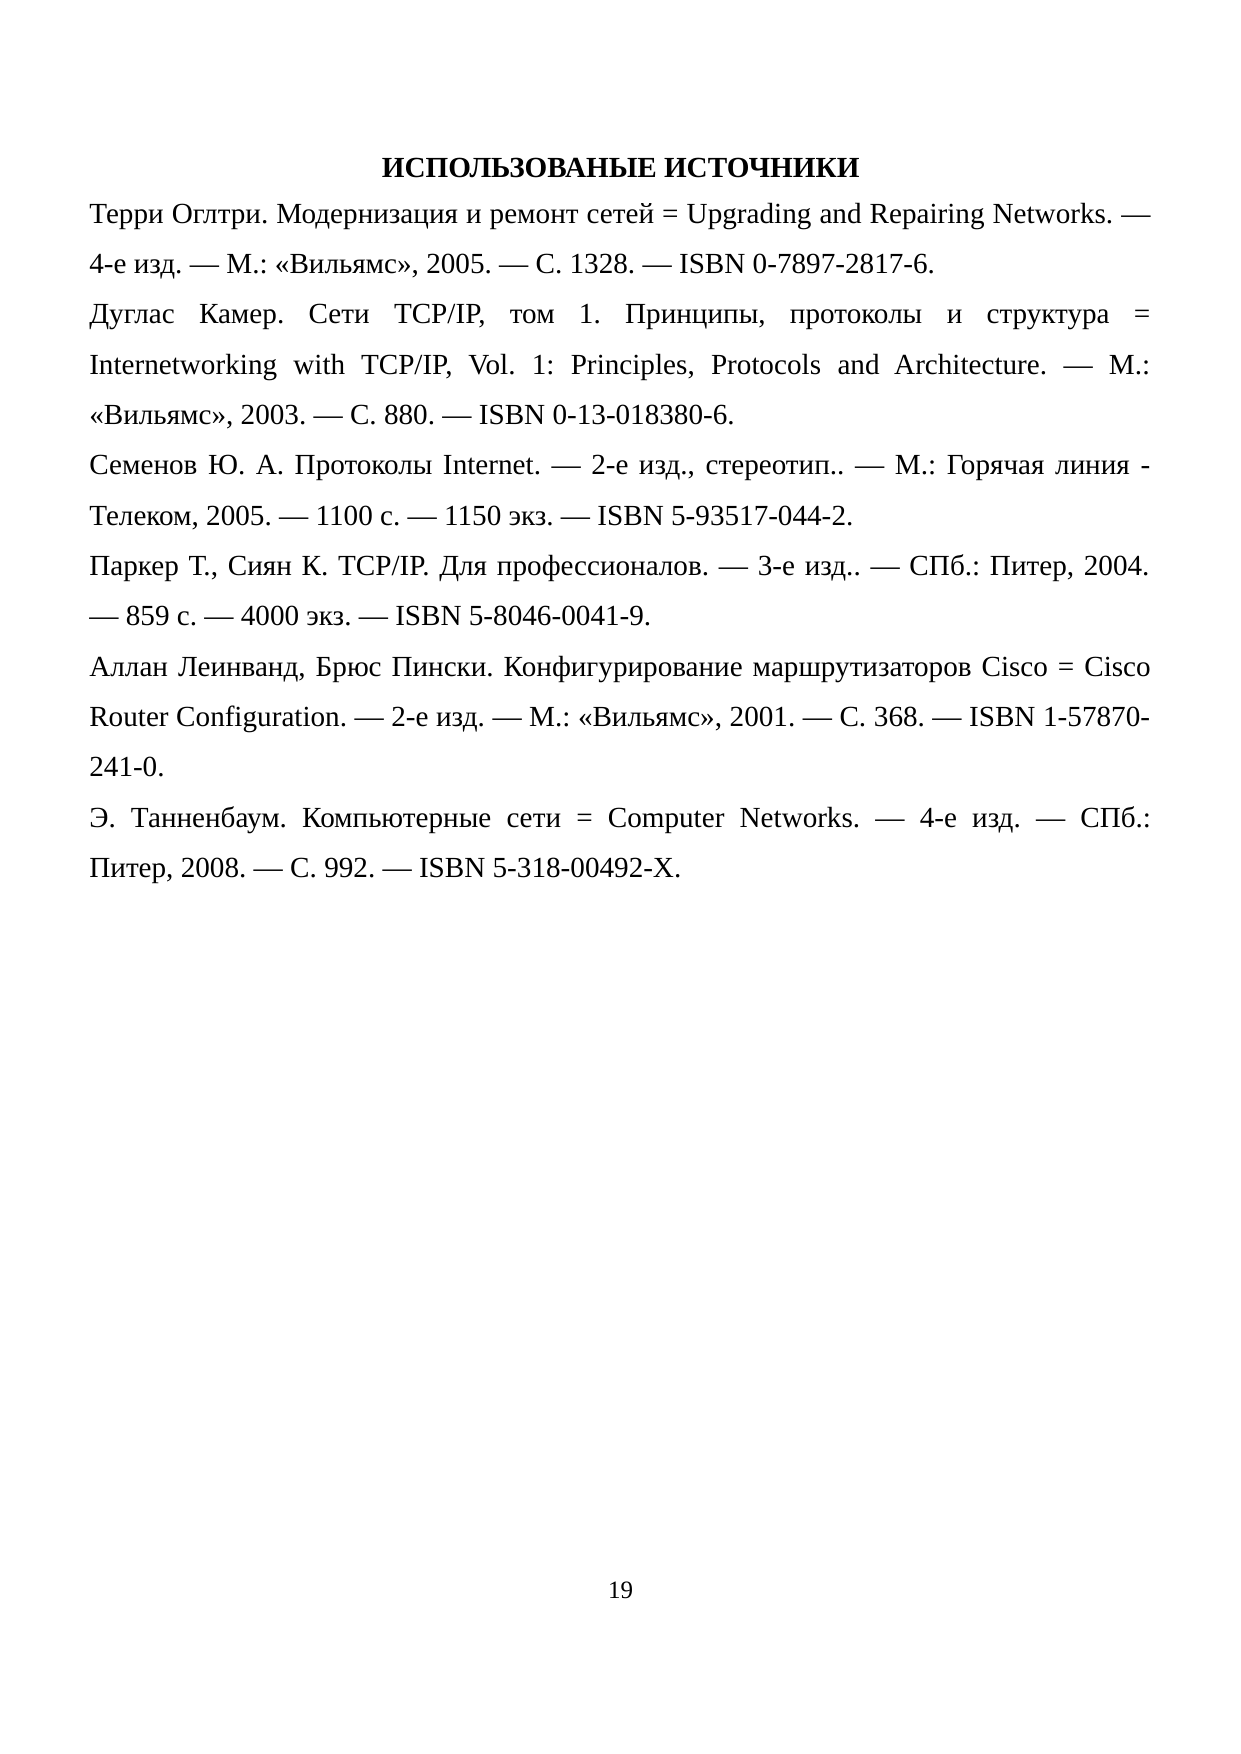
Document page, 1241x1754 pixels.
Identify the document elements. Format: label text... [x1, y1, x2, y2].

text Э. Танненбаум. Компьютерные сети = Computer Networks. — 4-е изд. — СПб.: Питер, 2008. — С. 992. — ISBN 5-318-00492-X. [89, 800, 1152, 883]
text Дуглас Камер. Сети TCP/IP, том 1. Принципы, протоколы и структура = Internetworking with TCP/IP, Vol. 1: Principles, Protocols and Architecture. — М.: «Вильямс», 2003. — С. 880. — ISBN 0-13-018380-6. [89, 297, 1152, 431]
text Паркер Т., Сиян К. TCP/IP. Для профессионалов. — 3-е изд.. — СПб.: Питер, 2004. — 859 с. — 4000 экз. — ISBN 5-8046-0041-9. [89, 548, 1152, 632]
text Терри Оглтри. Модернизация и ремонт сетей = Upgrading and Repairing Networks. — 4-е изд. — М.: «Вильямс», 2005. — С. 1328. — ISBN 0-7897-2817-6. [89, 196, 1152, 280]
text Аллан Леинванд, Брюс Пински. Конфигурирование маршрутизаторов Cisco = Cisco Router Configuration. — 2-е изд. — М.: «Вильямс», 2001. — С. 368. — ISBN 1-57870-241-0. [89, 649, 1152, 783]
text Семенов Ю. А. Протоколы Internet. — 2-е изд., стереотип.. — М.: Горячая линия - Телеком, 2005. — 1100 с. — 1150 экз. — ISBN 5-93517-044-2. [89, 447, 1152, 531]
subtitle Использованые источники [89, 150, 1152, 183]
